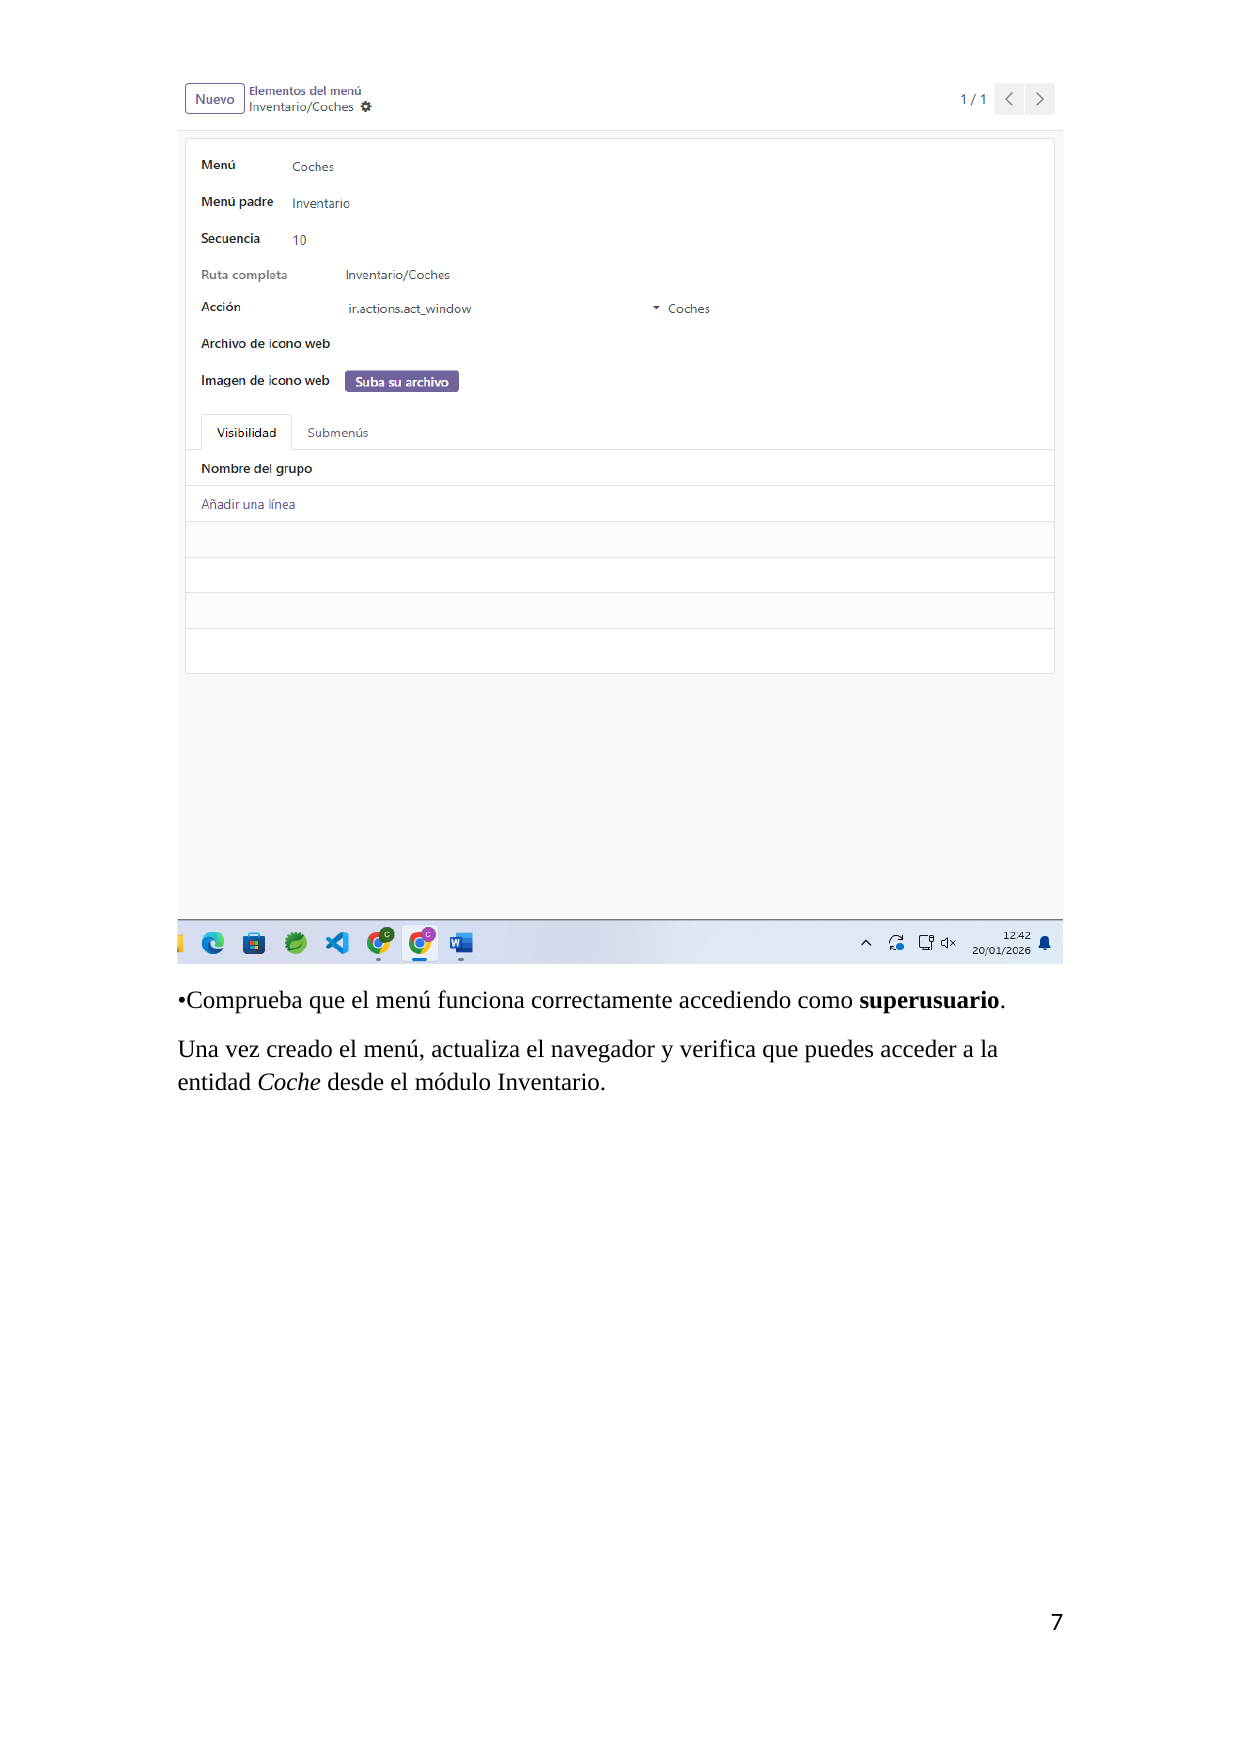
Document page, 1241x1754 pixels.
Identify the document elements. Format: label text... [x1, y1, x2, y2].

text •Comprueba que el menú funciona correctamente accediendo como superusuario. [177, 985, 1063, 1013]
text Una vez creado el menú, actualiza el navegador y verifica que puedes acceder a la entidad Coche desde el módulo Inventario. [177, 1034, 1063, 1096]
